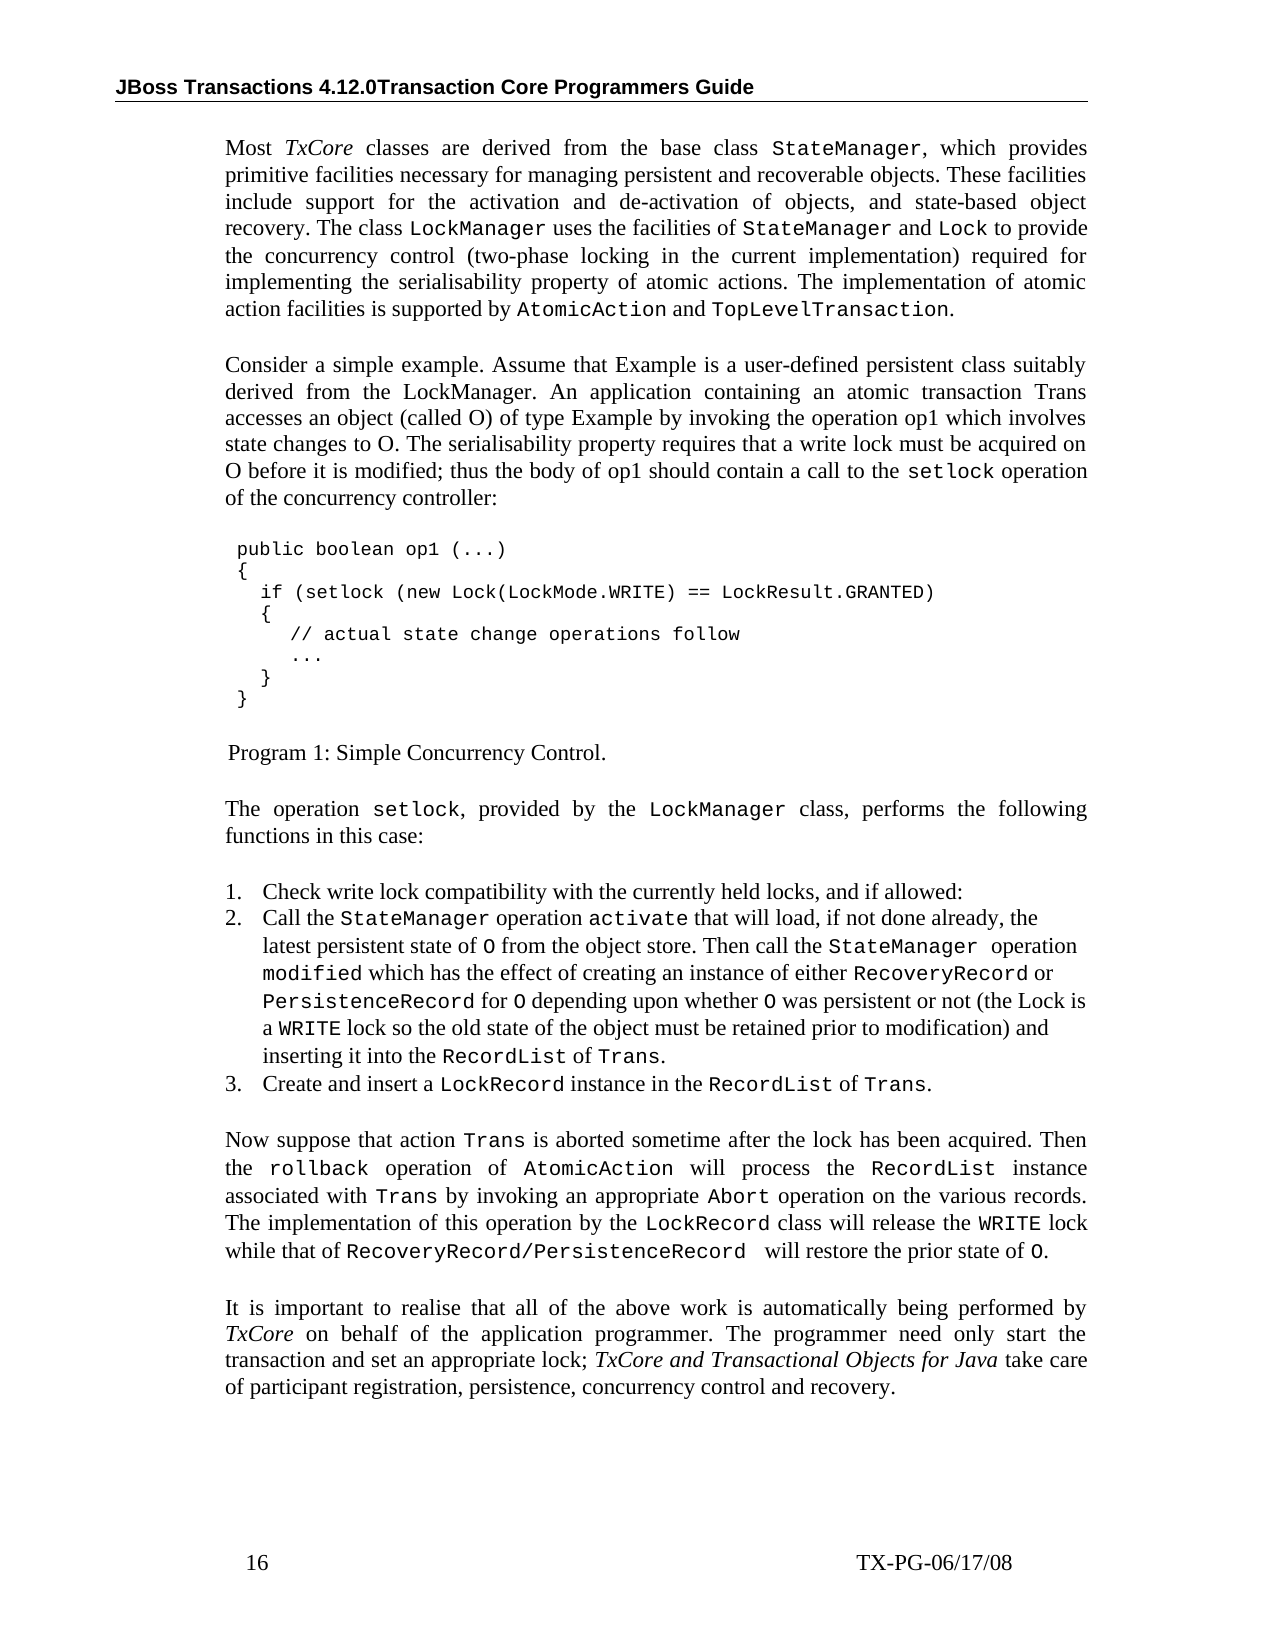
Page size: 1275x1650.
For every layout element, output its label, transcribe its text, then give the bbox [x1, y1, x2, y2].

list Call the StateManager operation activate that will load, if not done already, the latest persistent state of O from the object store. Then call the StateManager operation modified which has the effect of creating an instance of either RecoveryRecord or PersistenceRecord for O depending upon whether O was persistent or not (the Lock is a WRITE lock so the old state of the object must be retained prior to modification) and inserting it into the RecordList of Trans. [225, 904, 1088, 1070]
list Create and insert a LockRecord instance in the RecordList of Trans. [225, 1070, 1088, 1097]
text It is important to realise that all of the above work is automatically being performed by TxCore on behalf of the application programmer. The programmer need only start the transaction and set an appropriate lock; TxCore and Transactional Objects for Java take care of participant registration, persistence, concurrency control and recovery. [225, 1294, 1088, 1399]
text public boolean op1 (...) { if (setlock (new Lock(LockMode.WRITE) == LockResult.GRANTED) { // actual state change operations follow ... } } [237, 540, 1088, 710]
text Most TxCore classes are derived from the base class StateManager, which provides primitive facilities necessary for managing persistent and recoverable objects. These facilities include support for the activation and de-activation of objects, and state-based object recovery. The class LockManager uses the facilities of StateManager and Lock to provide the concurrency control (two-phase locking in the current implementation) required for implementing the serialisability property of atomic actions. The implementation of atomic action facilities is supported by AtomicAction and TopLevelTransaction. [225, 134, 1088, 322]
text Now suppose that action Trans is aborted sometime after the lock has been acquired. Then the rollback operation of AtomicAction will process the RecordList instance associated with Trans by invoking an appropriate Abort operation on the various records. The implementation of this operation by the LockRecord class will release the WRITE lock while that of RecoveryRecord/PersistenceRecord will restore the prior state of O. [225, 1126, 1088, 1264]
list Check write lock compatibility with the currently held locks, and if allowed: [225, 878, 1088, 904]
text The operation setlock, provided by the LockManager class, performs the following functions in this case: [225, 794, 1088, 848]
text Consider a simple example. Assume that Example is a user-defined persistent class suitably derived from the LockManager. An application containing an atomic transaction Trans accesses an object (called O) of type Example by invoking the operation op1 which involves state changes to O. The serialisability property requires that a write lock must be acquired on O before it is modified; thus the body of op1 should contain a call to the setlock operation of the concurrency controller: [225, 351, 1088, 511]
text Program 1: Simple Concurrency Control. [228, 739, 1088, 765]
